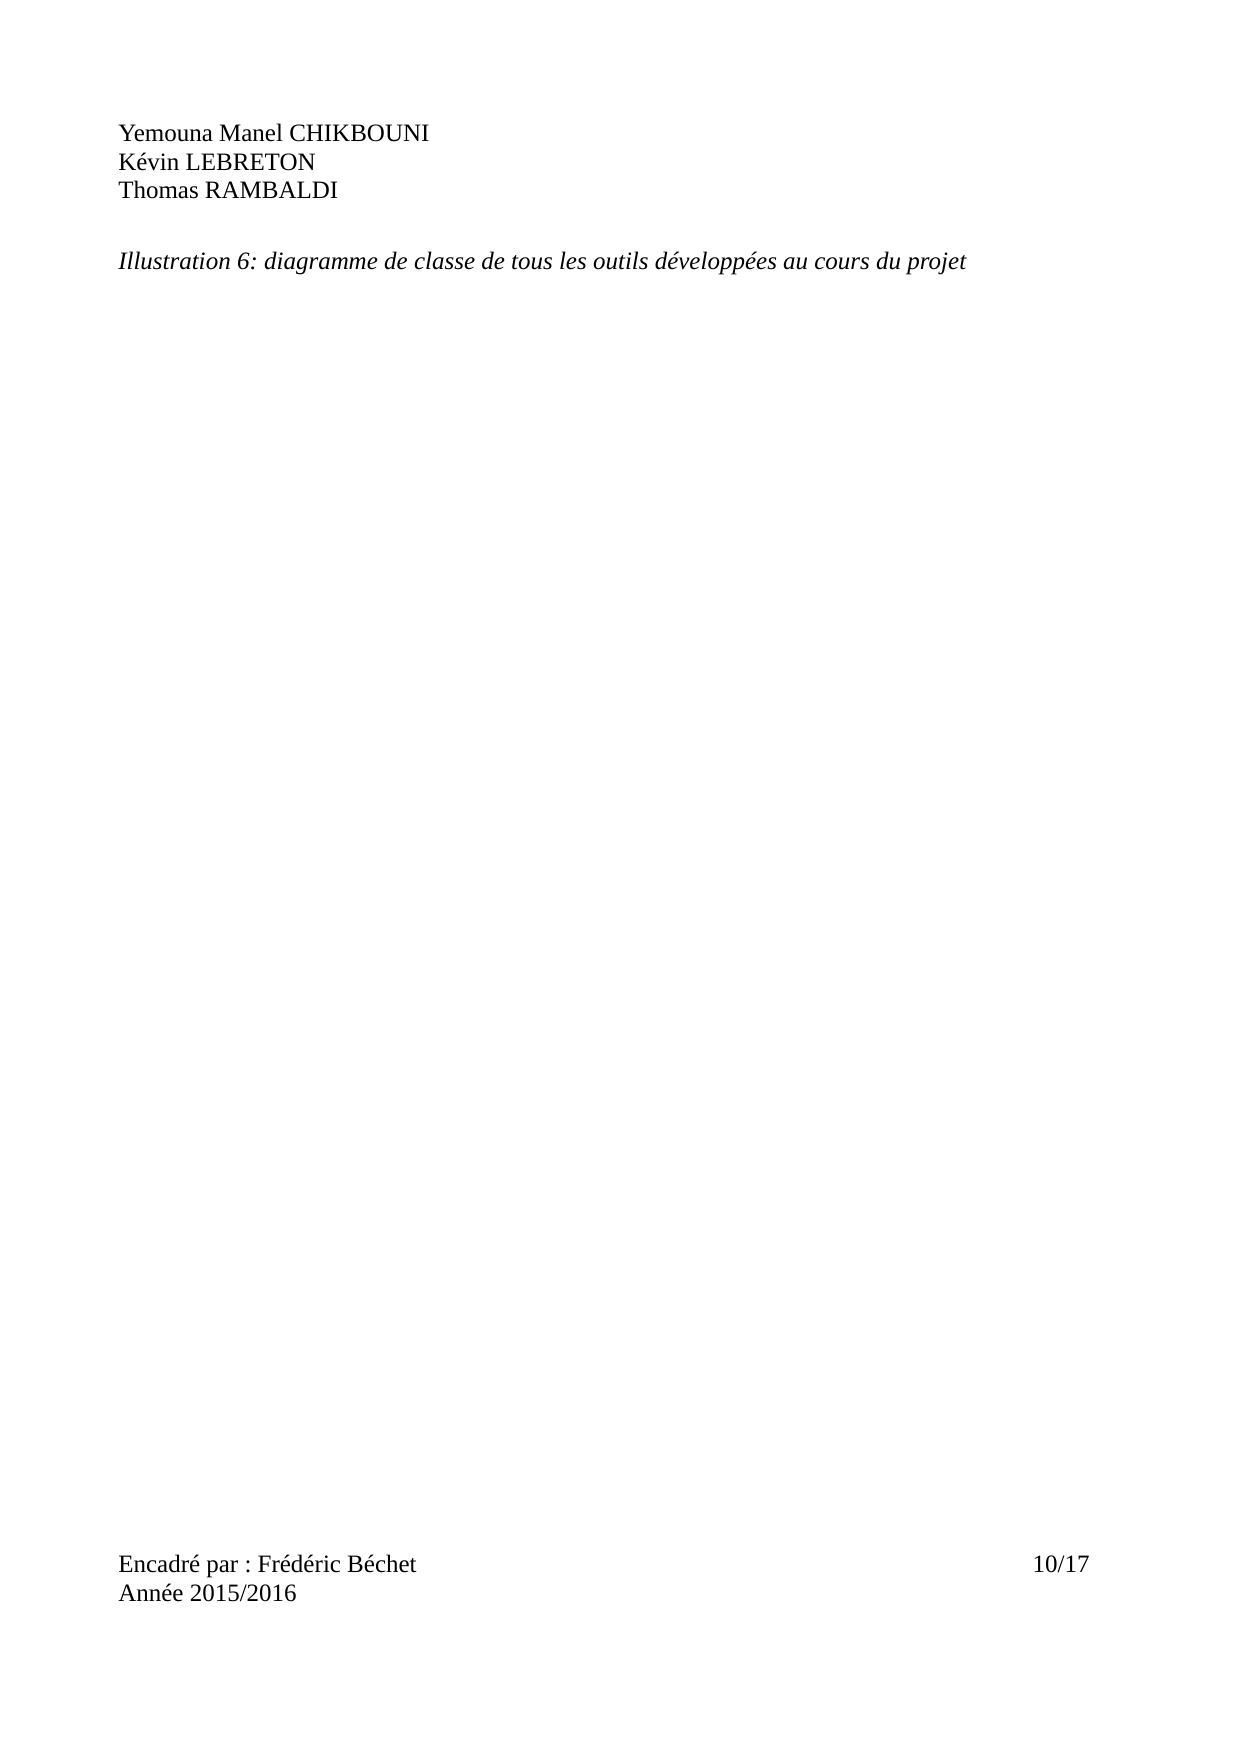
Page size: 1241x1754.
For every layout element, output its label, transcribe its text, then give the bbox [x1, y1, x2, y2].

text Illustration 6: diagramme de classe de tous les outils développées au cours du projet [118, 246, 1089, 275]
